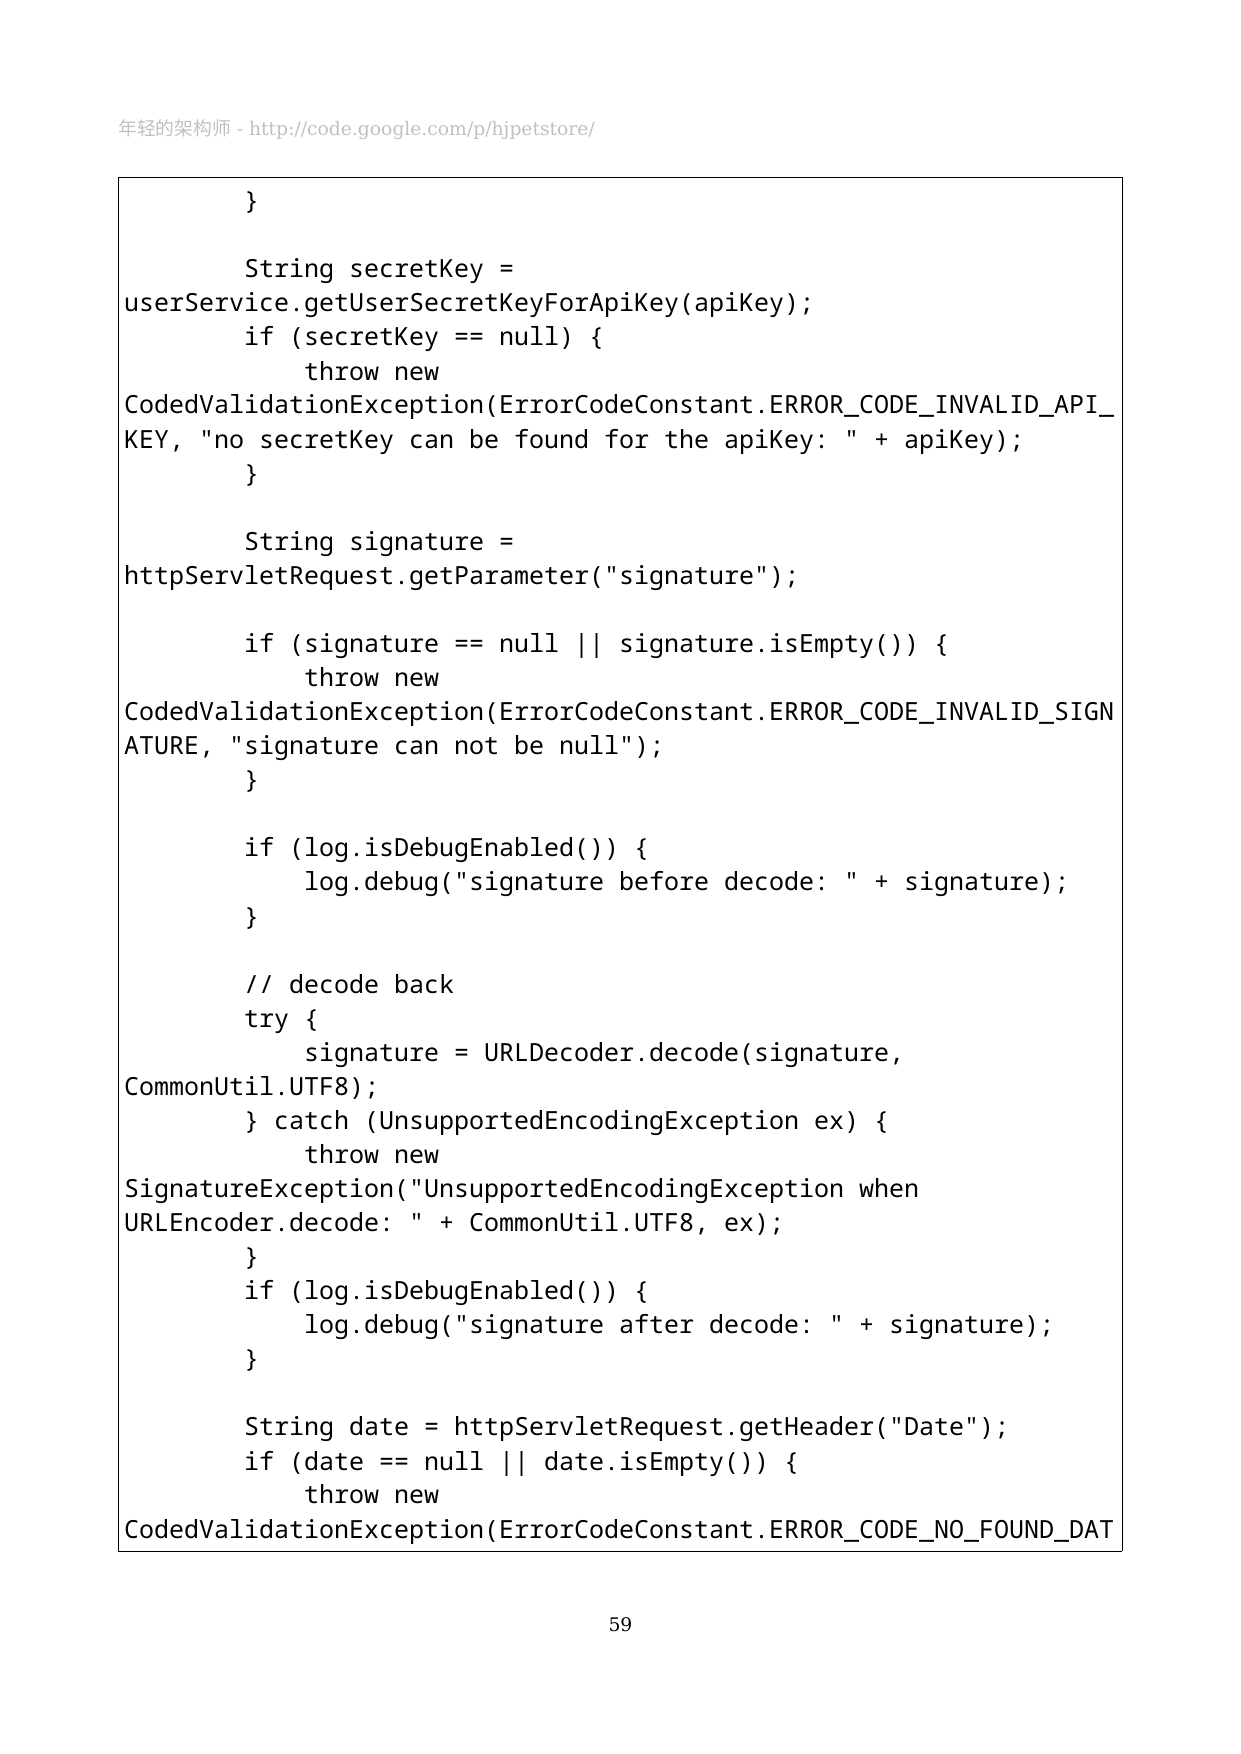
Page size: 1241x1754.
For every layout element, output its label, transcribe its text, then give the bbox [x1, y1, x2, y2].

table_cell } String secretKey = userService.getUserSecretKeyForApiKey(apiKey); if (secretKey == null) { throw new CodedValidationException(ErrorCodeConstant.ERROR_CODE_INVALID_API_KEY, "no secretKey can be found for the apiKey: " + apiKey); } String signature = httpServletRequest.getParameter("signature"); if (signature == null || signature.isEmpty()) { throw new CodedValidationException(ErrorCodeConstant.ERROR_CODE_INVALID_SIGNATURE, "signature can not be null"); } if (log.isDebugEnabled()) { log.debug("signature before decode: " + signature); } // decode back try { signature = URLDecoder.decode(signature, CommonUtil.UTF8); } catch (UnsupportedEncodingException ex) { throw new SignatureException("UnsupportedEncodingException when URLEncoder.decode: " + CommonUtil.UTF8, ex); } if (log.isDebugEnabled()) { log.debug("signature after decode: " + signature); } String date = httpServletRequest.getHeader("Date"); if (date == null || date.isEmpty()) { throw new CodedValidationException(ErrorCodeConstant.ERROR_CODE_NO_FOUND_DAT [119, 178, 1122, 1551]
